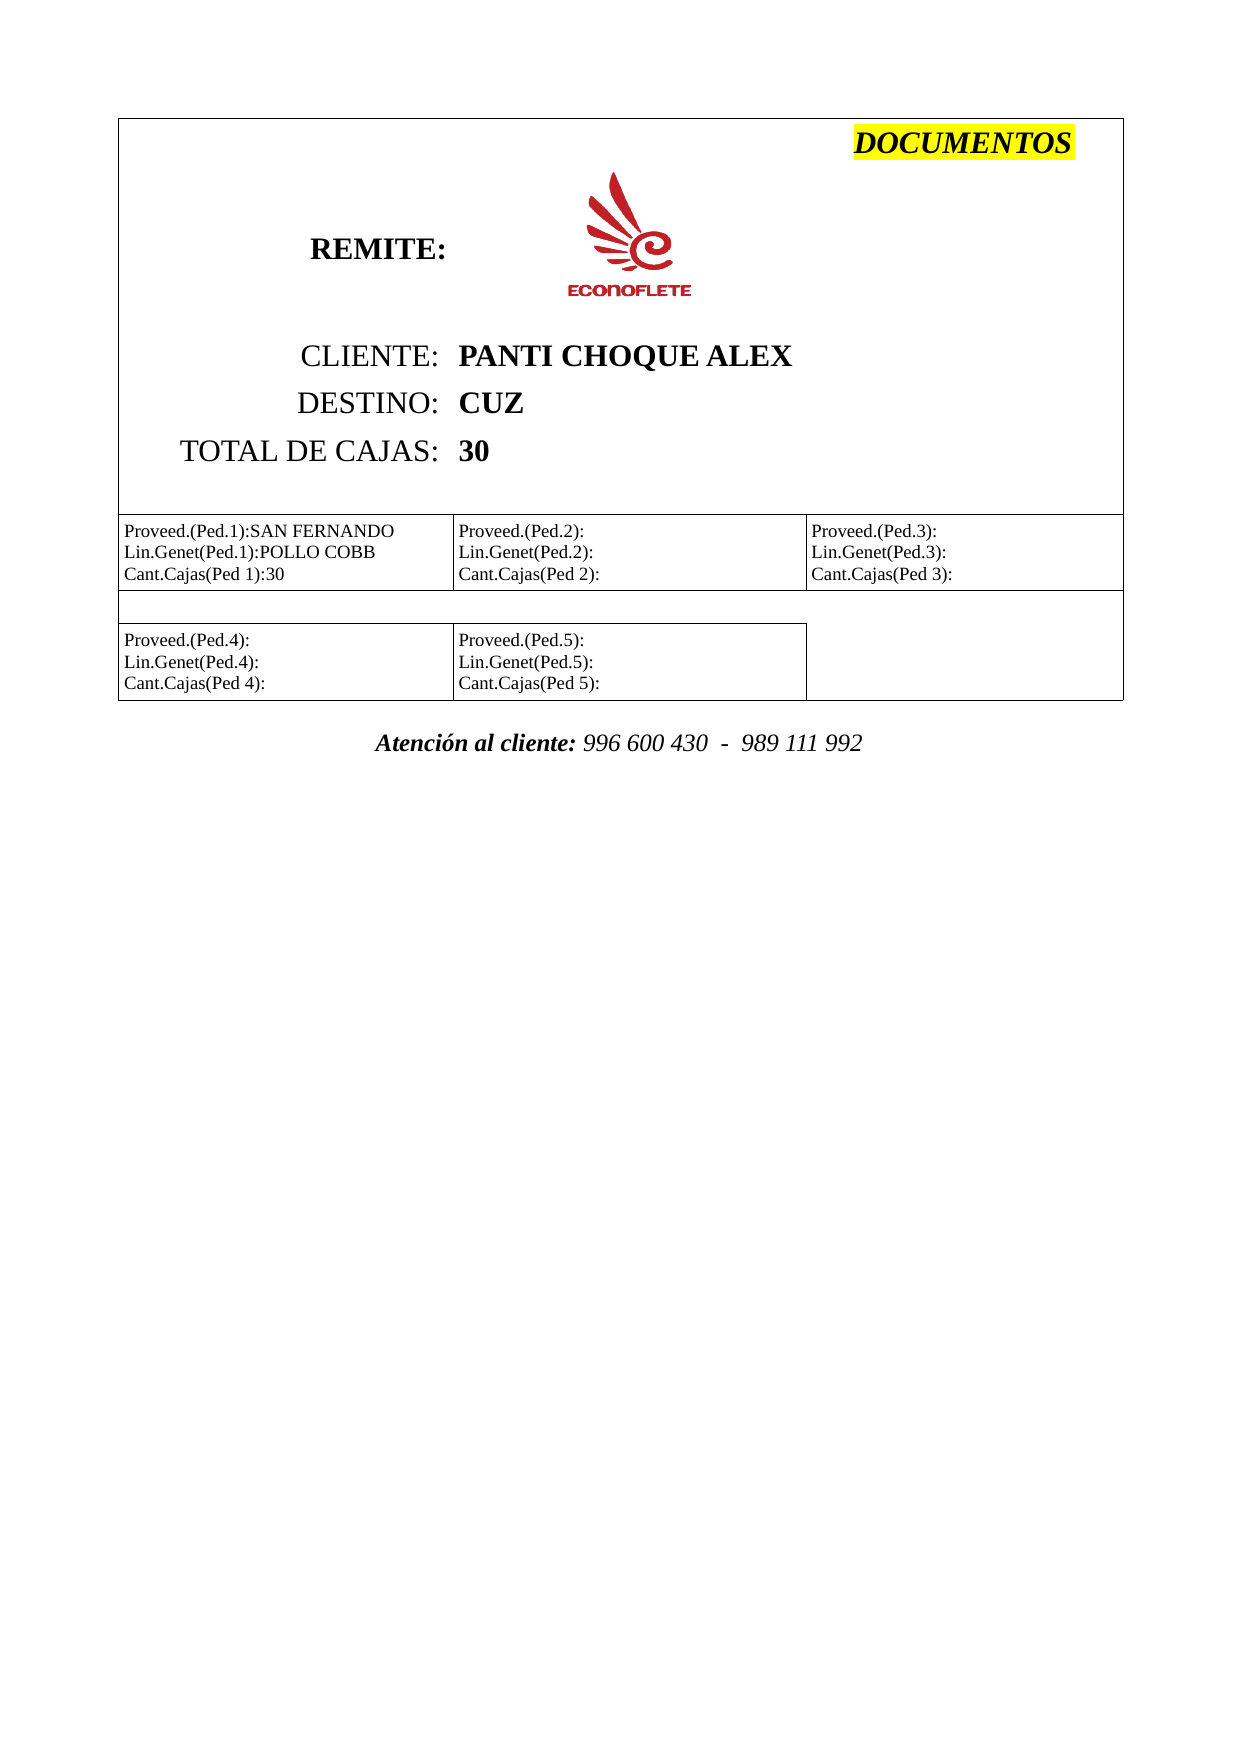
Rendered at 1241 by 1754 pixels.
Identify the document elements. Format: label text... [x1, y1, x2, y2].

table_cell TOTAL DE CAJAS: [119, 426, 453, 474]
table_cell [453, 474, 806, 514]
table_header DOCUMENTOS [806, 119, 1123, 166]
table_cell [119, 474, 453, 514]
table_cell CUZ [453, 379, 806, 426]
table_cell 30 [453, 426, 1123, 474]
table_cell [806, 474, 1123, 514]
table_cell REMITE: [119, 166, 453, 332]
table_cell [453, 591, 806, 623]
table_header [119, 119, 453, 166]
picture [552, 171, 707, 297]
table_cell PANTI CHOQUE ALEX [453, 332, 1123, 379]
table_cell Proveed.(Ped.1):SAN FERNANDO Lin.Genet(Ped.1):POLLO COBB Cant.Cajas(Ped 1):30 [119, 515, 453, 590]
table_cell Proveed.(Ped.3): Lin.Genet(Ped.3): Cant.Cajas(Ped 3): [807, 515, 1123, 590]
table_cell [806, 166, 1123, 332]
text Atención al cliente: 996 600 430 - 989 111 992 [118, 728, 1122, 757]
table_cell [119, 591, 453, 623]
table_cell [807, 623, 1123, 699]
table_header [453, 119, 806, 166]
table_cell Proveed.(Ped.4): Lin.Genet(Ped.4): Cant.Cajas(Ped 4): [119, 624, 453, 699]
table_cell [806, 379, 1123, 426]
table_cell [806, 591, 1123, 623]
table_cell [453, 166, 806, 332]
table_cell Proveed.(Ped.2): Lin.Genet(Ped.2): Cant.Cajas(Ped 2): [454, 515, 806, 590]
table_cell DESTINO: [119, 379, 453, 426]
table_cell Proveed.(Ped.5): Lin.Genet(Ped.5): Cant.Cajas(Ped 5): [454, 624, 806, 699]
table_cell CLIENTE: [119, 332, 453, 379]
